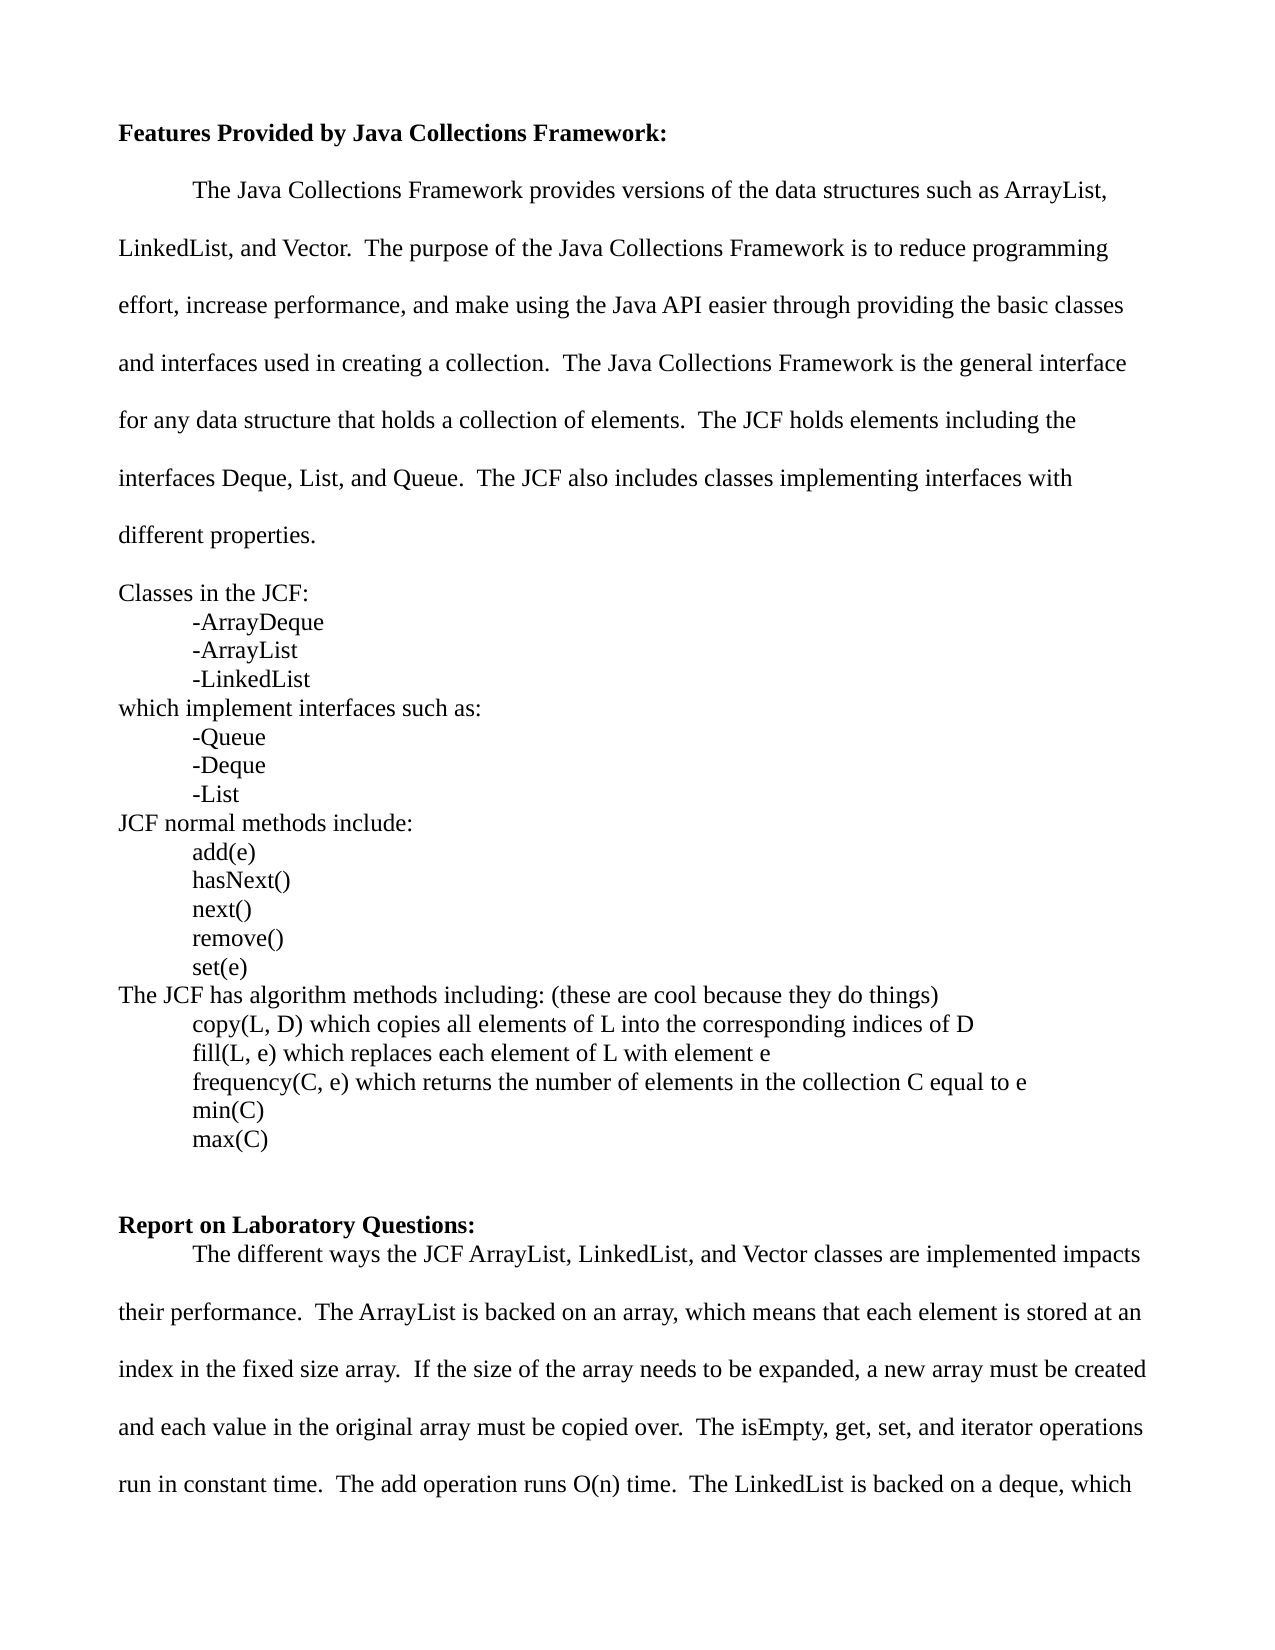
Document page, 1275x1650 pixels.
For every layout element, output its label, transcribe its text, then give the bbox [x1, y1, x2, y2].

text hasNext() [118, 866, 1157, 894]
text Classes in the JCF: [118, 578, 1157, 607]
text remove() [118, 923, 1157, 952]
text Report on Laboratory Questions: [118, 1211, 1157, 1239]
text fill(L, e) which replaces each element of L with element e [118, 1038, 1157, 1067]
text Features Provided by Java Collections Framework: [118, 118, 1157, 147]
text -Queue [118, 722, 1157, 751]
text min(C) [118, 1096, 1157, 1124]
text -LinkedList [118, 664, 1157, 693]
text max(C) [118, 1124, 1157, 1153]
text which implement interfaces such as: [118, 693, 1157, 722]
text -ArrayList [118, 636, 1157, 664]
text -ArrayDeque [118, 607, 1157, 636]
text The different ways the JCF ArrayList, LinkedList, and Vector classes are implemented impacts their performance. The ArrayList is backed on an array, which means that each element is stored at an index in the fixed size array. If the size of the array needs to be expanded, a new array must be created and each value in the original array must be copied over. The isEmpty, get, set, and iterator operations run in constant time. The add operation runs O(n) time. The LinkedList is backed on a deque, which [118, 1239, 1157, 1498]
text -Deque [118, 751, 1157, 779]
text The Java Collections Framework provides versions of the data structures such as ArrayList, LinkedList, and Vector. The purpose of the Java Collections Framework is to reduce programming effort, increase performance, and make using the Java API easier through providing the basic classes and interfaces used in creating a collection. The Java Collections Framework is the general interface for any data structure that holds a collection of elements. The JCF holds elements including the interfaces Deque, List, and Queue. The JCF also includes classes implementing interfaces with different properties. [118, 176, 1157, 549]
text set(e) [118, 952, 1157, 981]
text -List [118, 779, 1157, 808]
text The JCF has algorithm methods including: (these are cool because they do things) [118, 981, 1157, 1009]
text add(e) [118, 837, 1157, 866]
text JCF normal methods include: [118, 808, 1157, 837]
text frequency(C, e) which returns the number of elements in the collection C equal to e [118, 1067, 1157, 1096]
text copy(L, D) which copies all elements of L into the corresponding indices of D [118, 1009, 1157, 1038]
text next() [118, 894, 1157, 923]
